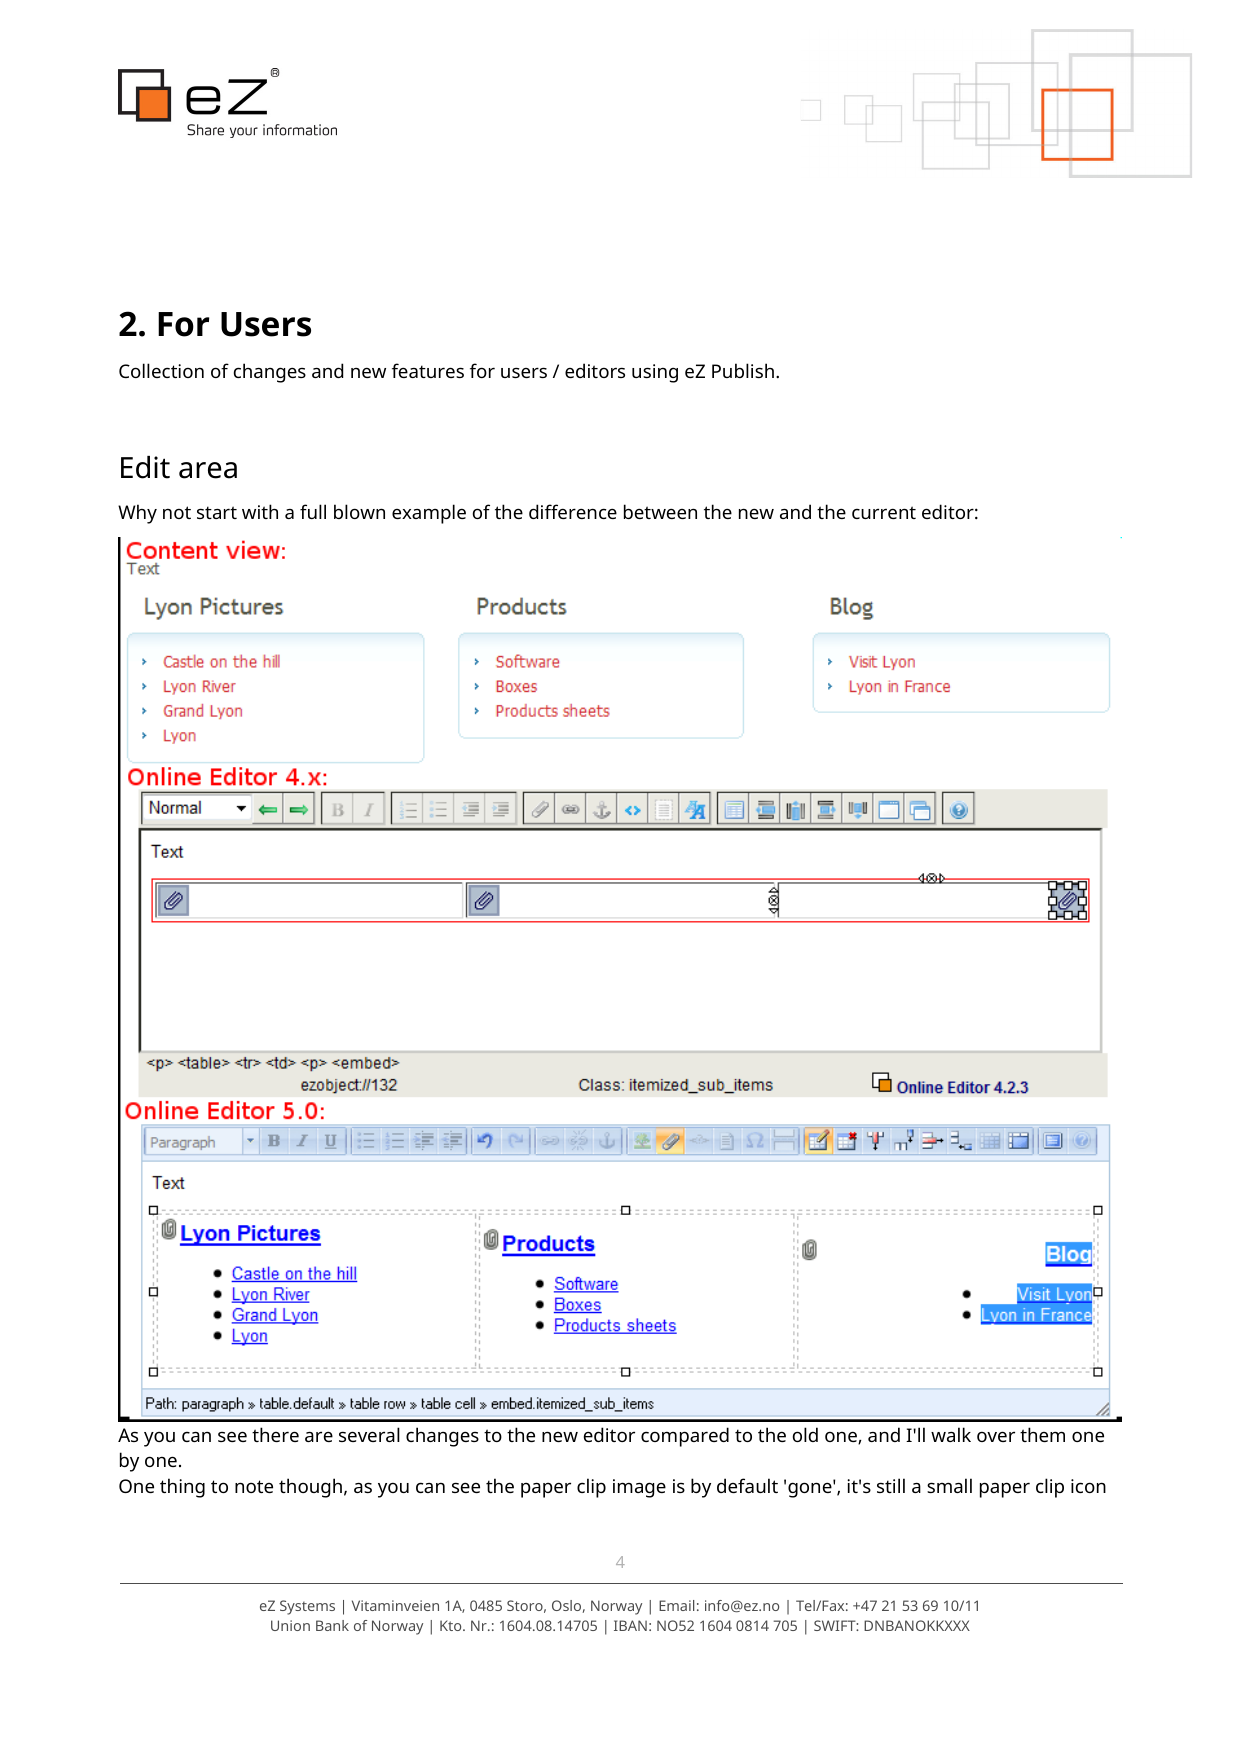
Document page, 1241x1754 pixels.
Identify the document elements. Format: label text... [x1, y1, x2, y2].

subtitle Edit area [118, 447, 1122, 487]
picture [118, 537, 1122, 1422]
picture [118, 68, 442, 187]
picture [800, 29, 1193, 178]
subtitle 2. For Users [118, 300, 1122, 346]
text Collection of changes and new features for users / editors using eZ Publish. [118, 358, 1122, 409]
text As you can see there are several changes to the new editor compared to the old one, and I'll walk over them one by one. [118, 1422, 1122, 1473]
text One thing to note though, as you can see the paper clip image is by default 'gone', it's still a small paper clip icon [118, 1473, 1122, 1498]
text Why not start with a full blown example of the difference between the new and the current editor: [118, 499, 1122, 525]
